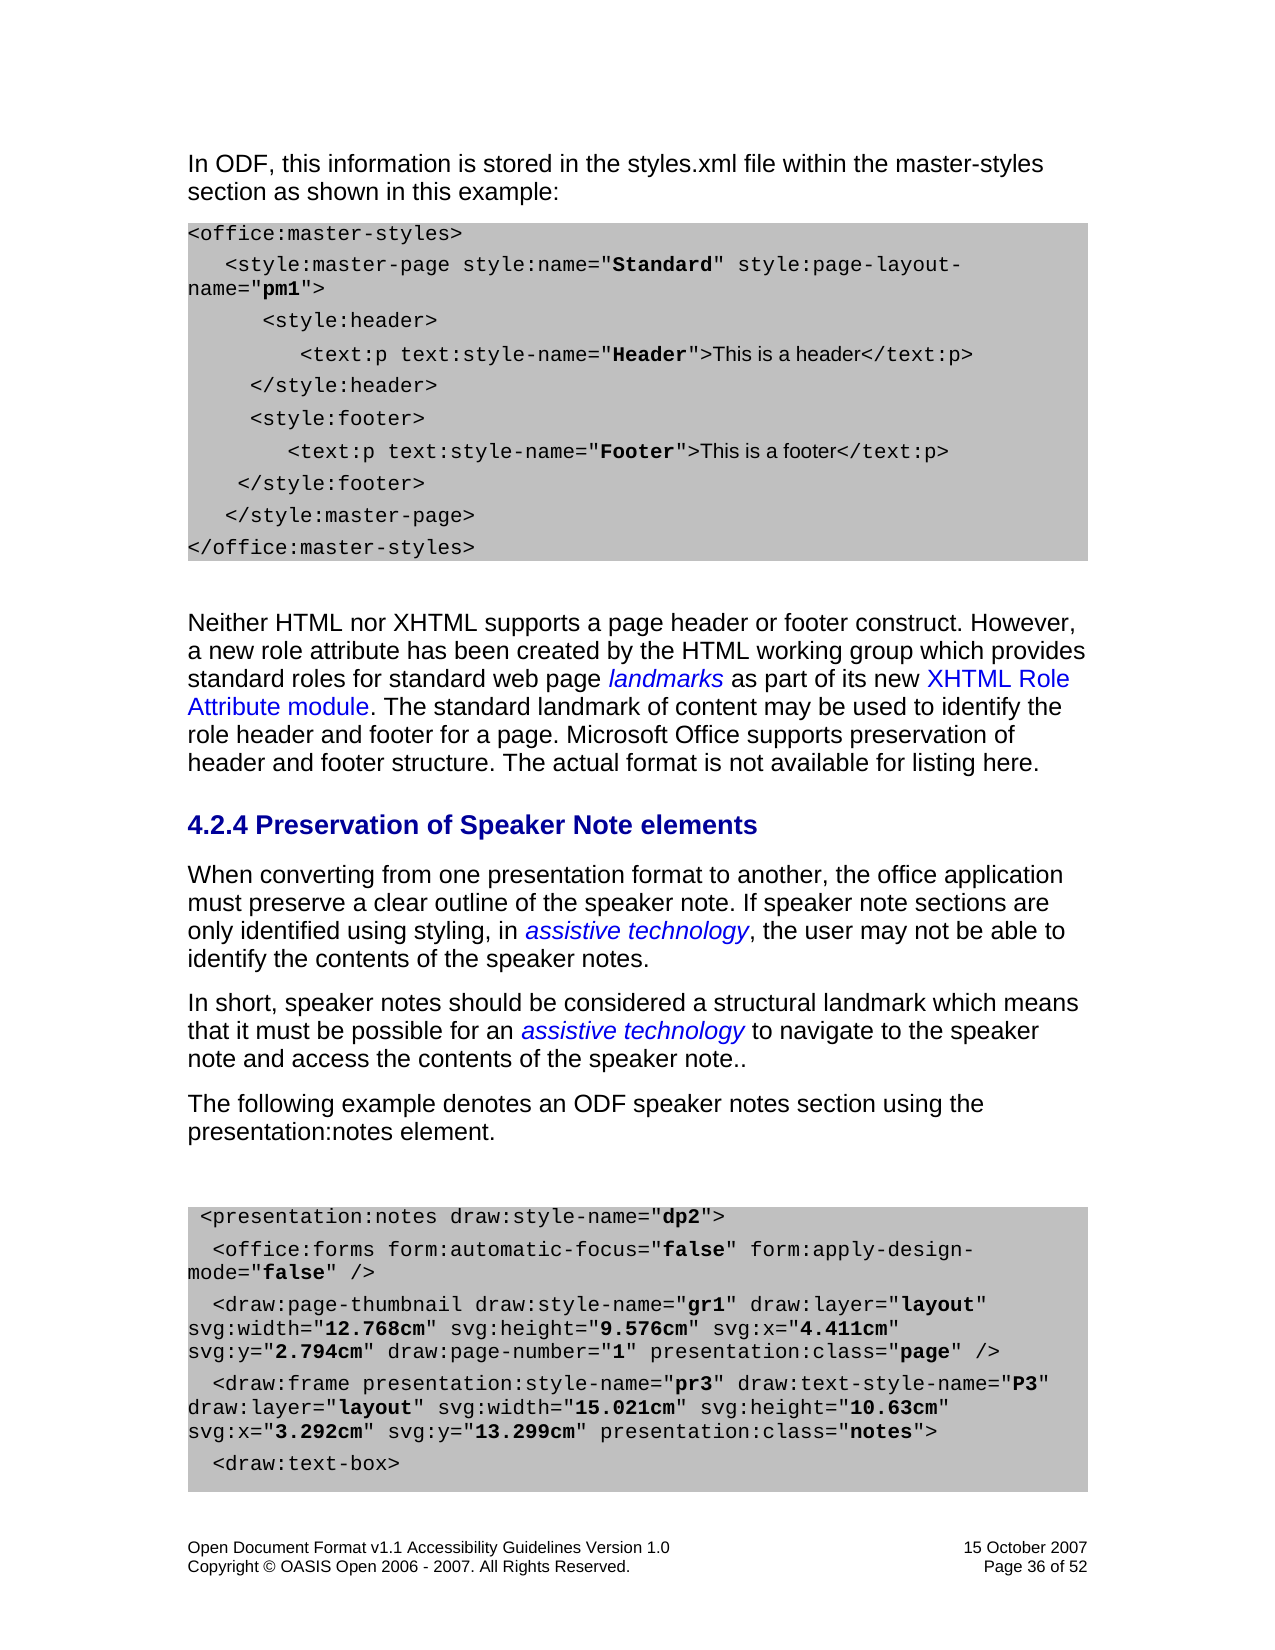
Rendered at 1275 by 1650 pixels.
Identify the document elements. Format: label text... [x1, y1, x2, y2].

text <style:footer> [187, 407, 1088, 431]
text </office:master-styles> [187, 537, 1088, 561]
text When converting from one presentation format to another, the office application must preserve a clear outline of the speaker note. If speaker note sections are only identified using styling, in assistive technology, the user may not be able to identify the contents of the speaker notes. [187, 861, 1088, 972]
text <presentation:notes draw:style-name="dp2"> [187, 1207, 1088, 1230]
text <style:master-page style:name="Standard" style:page-layout-name="pm1"> [187, 254, 1088, 302]
text <text:p text:style-name="Header">This is a header</text:p> [187, 342, 1088, 367]
text </style:header> [187, 376, 1088, 399]
text <text:p text:style-name="Footer">This is a footer</text:p> [187, 439, 1088, 464]
text <draw:text-box> [187, 1453, 1088, 1476]
text </style:footer> [187, 473, 1088, 497]
text <draw:frame presentation:style-name="pr3" draw:text-style-name="P3" draw:layer="layout" svg:width="15.021cm" svg:height="10.63cm" svg:x="3.292cm" svg:y="13.299cm" presentation:class="notes"> [187, 1373, 1088, 1444]
text In ODF, this information is stored in the styles.xml file within the master-styles section as shown in this example: [187, 150, 1088, 206]
text <office:master-styles> [187, 222, 1088, 246]
text Neither HTML nor XHTML supports a page header or footer construct. However, a new role attribute has been created by the HTML working group which provides standard roles for standard web page landmarks as part of its new XHTML Role Attribute module. The standard landmark of content may be used to identify the role header and footer for a page. Microsoft Office supports preservation of header and footer structure. The actual format is not available for listing here. [187, 609, 1088, 776]
subtitle Preservation of Speaker Note elements [187, 809, 1088, 840]
text <style:header> [187, 310, 1088, 334]
text The following example denotes an ODF speaker notes section using the presentation:notes element. [187, 1089, 1088, 1145]
text <office:forms form:automatic-focus="false" form:apply-design-mode="false" /> [187, 1238, 1088, 1286]
text </style:master-page> [187, 505, 1088, 528]
text <draw:page-thumbnail draw:style-name="gr1" draw:layer="layout" svg:width="12.768cm" svg:height="9.576cm" svg:x="4.411cm" svg:y="2.794cm" draw:page-number="1" presentation:class="page" /> [187, 1294, 1088, 1365]
text In short, speaker notes should be considered a structural landmark which means that it must be possible for an assistive technology to navigate to the speaker note and access the contents of the speaker note.. [187, 989, 1088, 1073]
